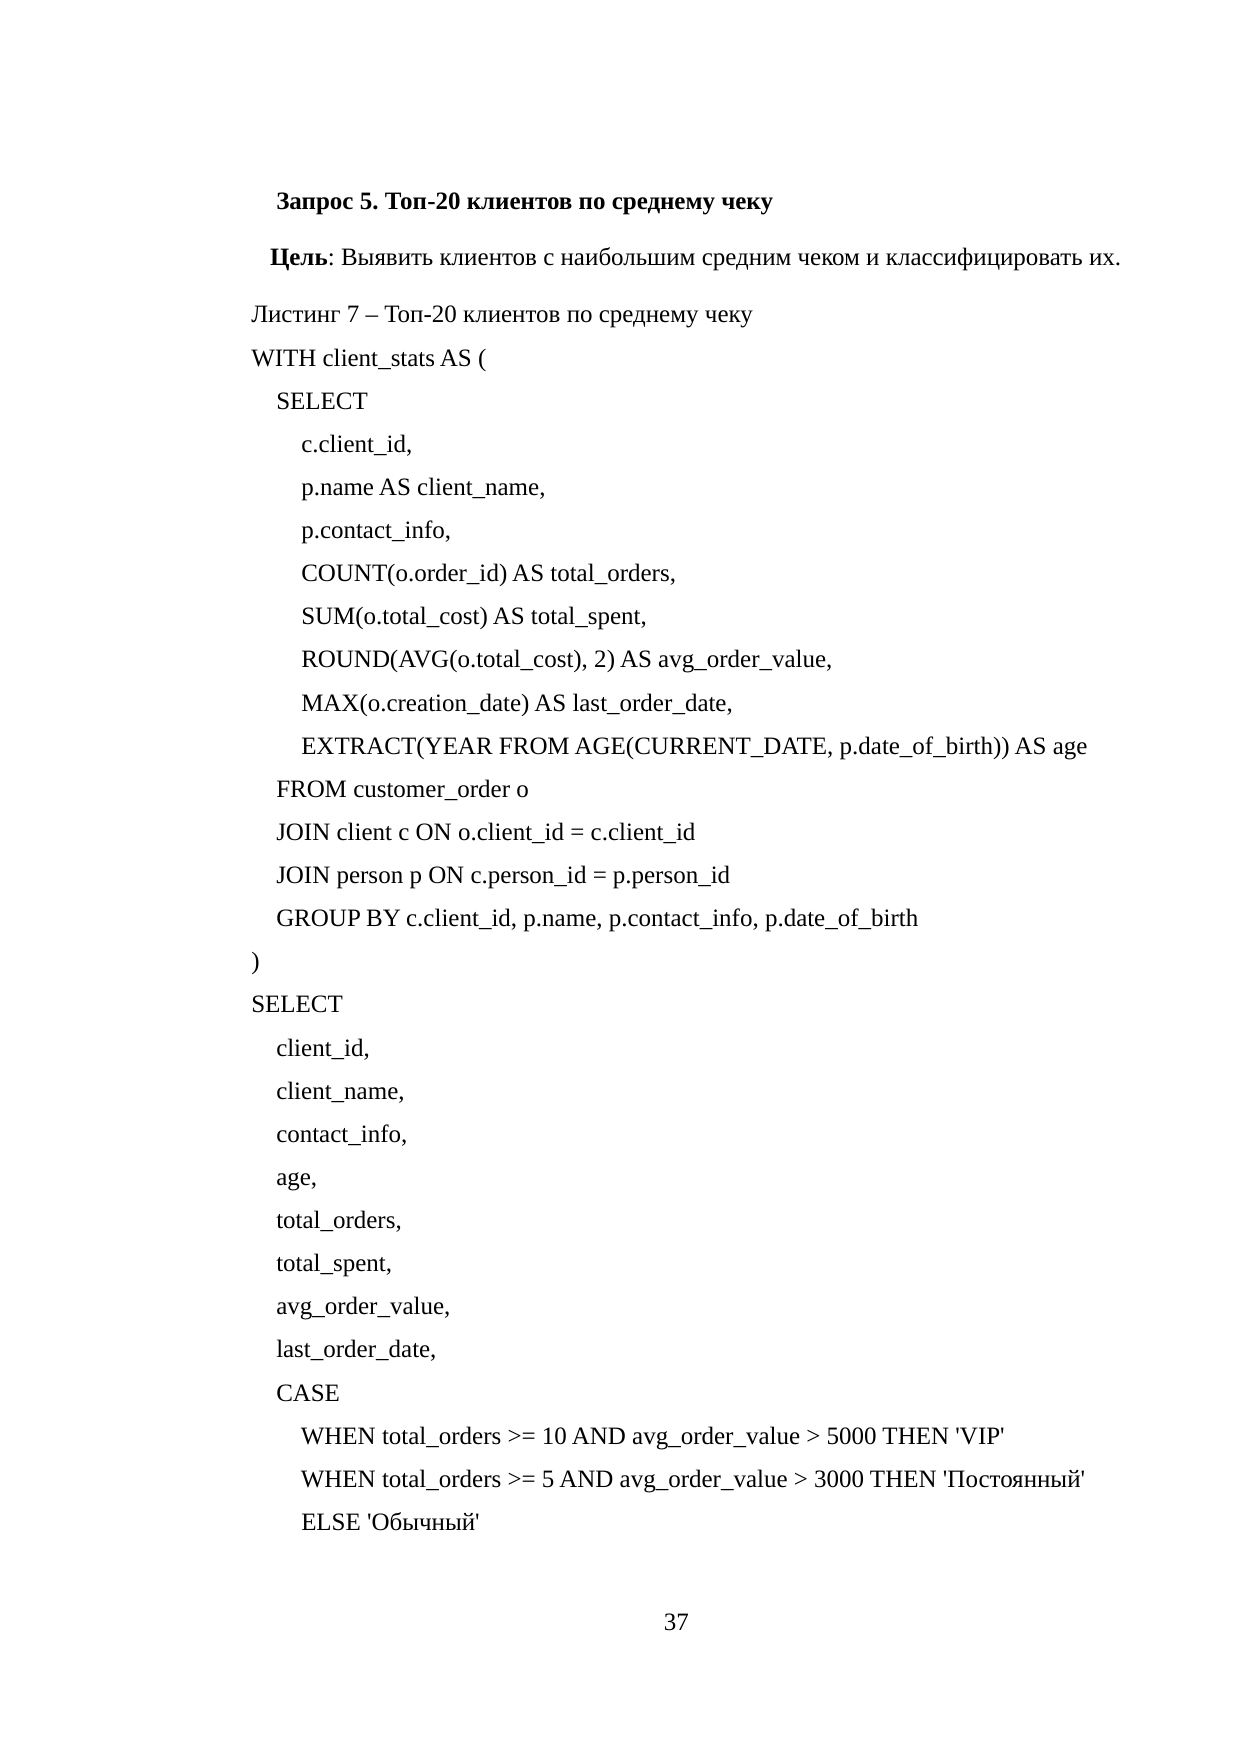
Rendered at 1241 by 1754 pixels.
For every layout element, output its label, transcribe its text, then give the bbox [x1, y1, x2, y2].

text ) [177, 946, 1181, 975]
text JOIN client c ON o.client_id = c.client_id [177, 817, 1181, 846]
text p.contact_info, [177, 515, 1181, 544]
text MAX(o.creation_date) AS last_order_date, [177, 688, 1181, 716]
text JOIN person p ON c.person_id = p.person_id [177, 860, 1181, 889]
text avg_order_value, [177, 1291, 1181, 1320]
text ELSE 'Обычный' [177, 1507, 1181, 1536]
text FROM customer_order o [177, 774, 1181, 803]
text WHEN total_orders >= 10 AND avg_order_value > 5000 THEN 'VIP' [177, 1421, 1181, 1449]
text EXTRACT(YEAR FROM AGE(CURRENT_DATE, p.date_of_birth)) AS age [177, 731, 1181, 759]
text SELECT [177, 386, 1181, 414]
subtitle Запрос 5. Топ-20 клиентов по среднему чеку [202, 186, 1181, 215]
text total_orders, [177, 1205, 1181, 1234]
text age, [177, 1162, 1181, 1191]
text WITH client_stats AS ( [177, 343, 1181, 371]
text CASE [177, 1378, 1181, 1406]
text p.name AS client_name, [177, 472, 1181, 501]
text c.client_id, [177, 429, 1181, 458]
text Цель: Выявить клиентов с наибольшим средним чеком и классифицировать их. [196, 242, 1181, 271]
text SUM(o.total_cost) AS total_spent, [177, 601, 1181, 630]
text client_name, [177, 1076, 1181, 1104]
text SELECT [177, 989, 1181, 1018]
text Листинг 7 – Топ-20 клиентов по среднему чеку [177, 299, 1181, 328]
text COUNT(o.order_id) AS total_orders, [177, 558, 1181, 587]
text total_spent, [177, 1248, 1181, 1277]
text ROUND(AVG(o.total_cost), 2) AS avg_order_value, [177, 644, 1181, 673]
text contact_info, [177, 1119, 1181, 1148]
text WHEN total_orders >= 5 AND avg_order_value > 3000 THEN 'Постоянный' [177, 1464, 1181, 1493]
text client_id, [177, 1033, 1181, 1061]
text GROUP BY c.client_id, p.name, p.contact_info, p.date_of_birth [177, 903, 1181, 932]
text last_order_date, [177, 1334, 1181, 1363]
